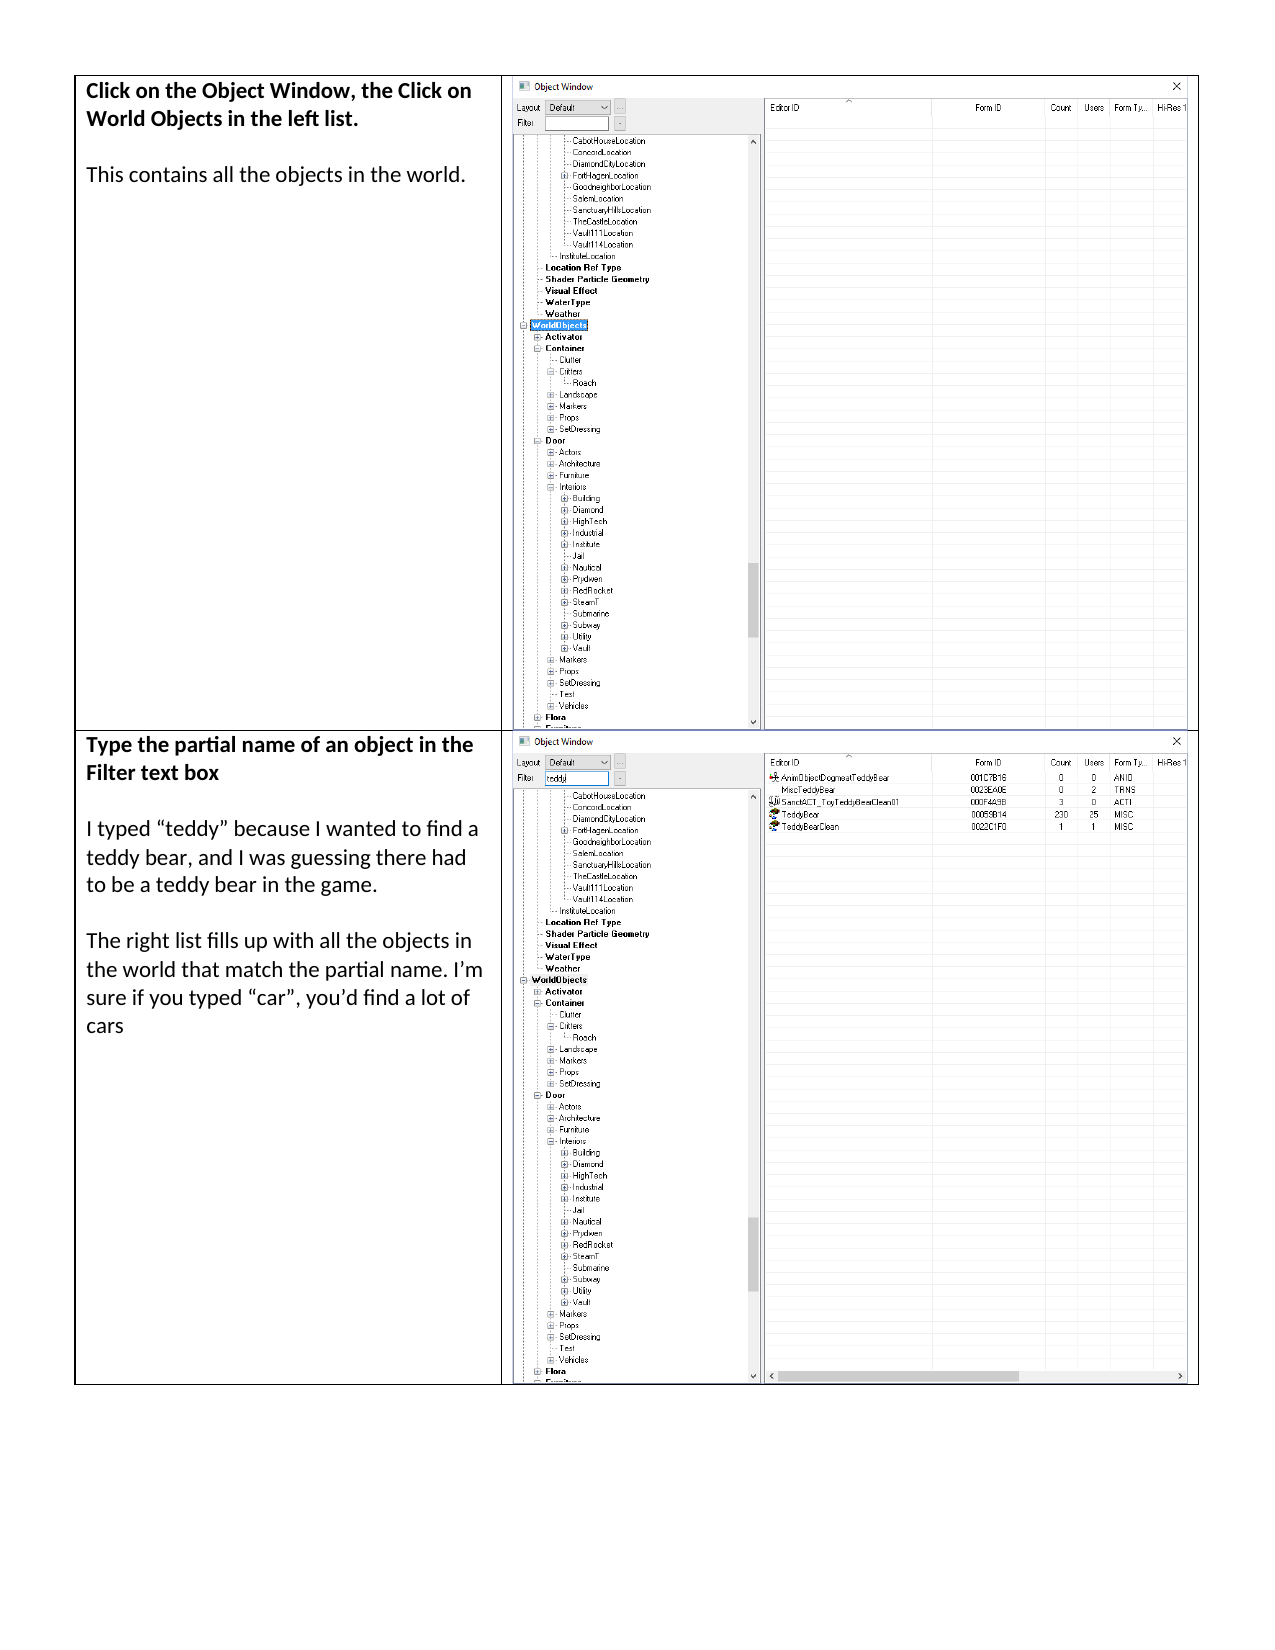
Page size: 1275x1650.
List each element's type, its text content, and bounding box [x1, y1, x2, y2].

table_cell Click on the Object Window, the Click on World Objects in the left list. This contains all the objects in the world. [76, 76, 501, 729]
table_cell [502, 76, 512, 729]
table_cell [1188, 731, 1198, 1384]
table_cell [1188, 76, 1198, 729]
table_cell Type the partial name of an object in the Filter text box I typed “teddy” because I wanted to find a teddy bear, and I was guessing there had to be a teddy bear in the game. The right list fills up with all the objects in the world that match the partial name. I’m sure if you typed “car”, you’d find a lot of cars [76, 731, 501, 1384]
table_cell [502, 731, 512, 1384]
